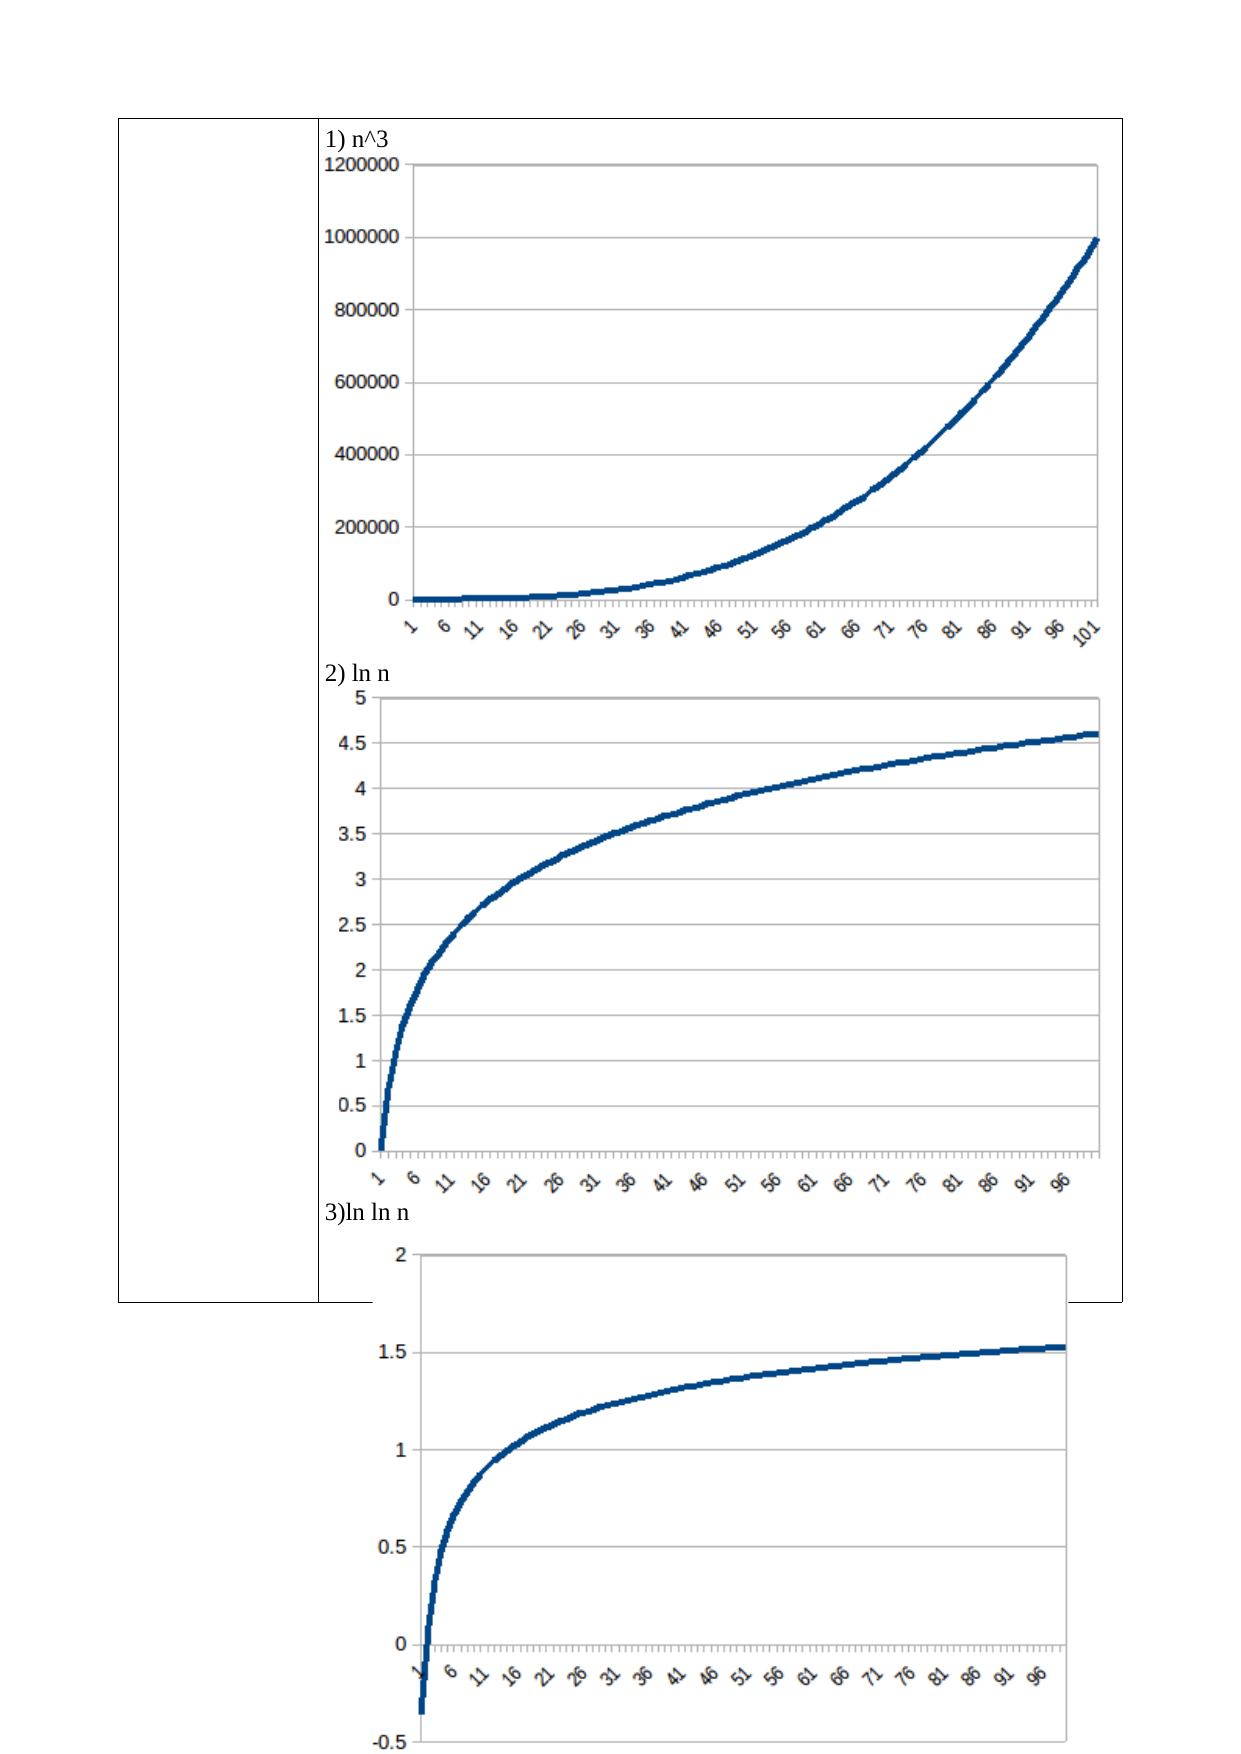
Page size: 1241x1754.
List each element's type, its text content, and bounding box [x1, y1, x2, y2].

table_cell [119, 119, 318, 1301]
table_cell 1) n^3 2) ln n 3)ln ln n [319, 119, 1122, 1301]
